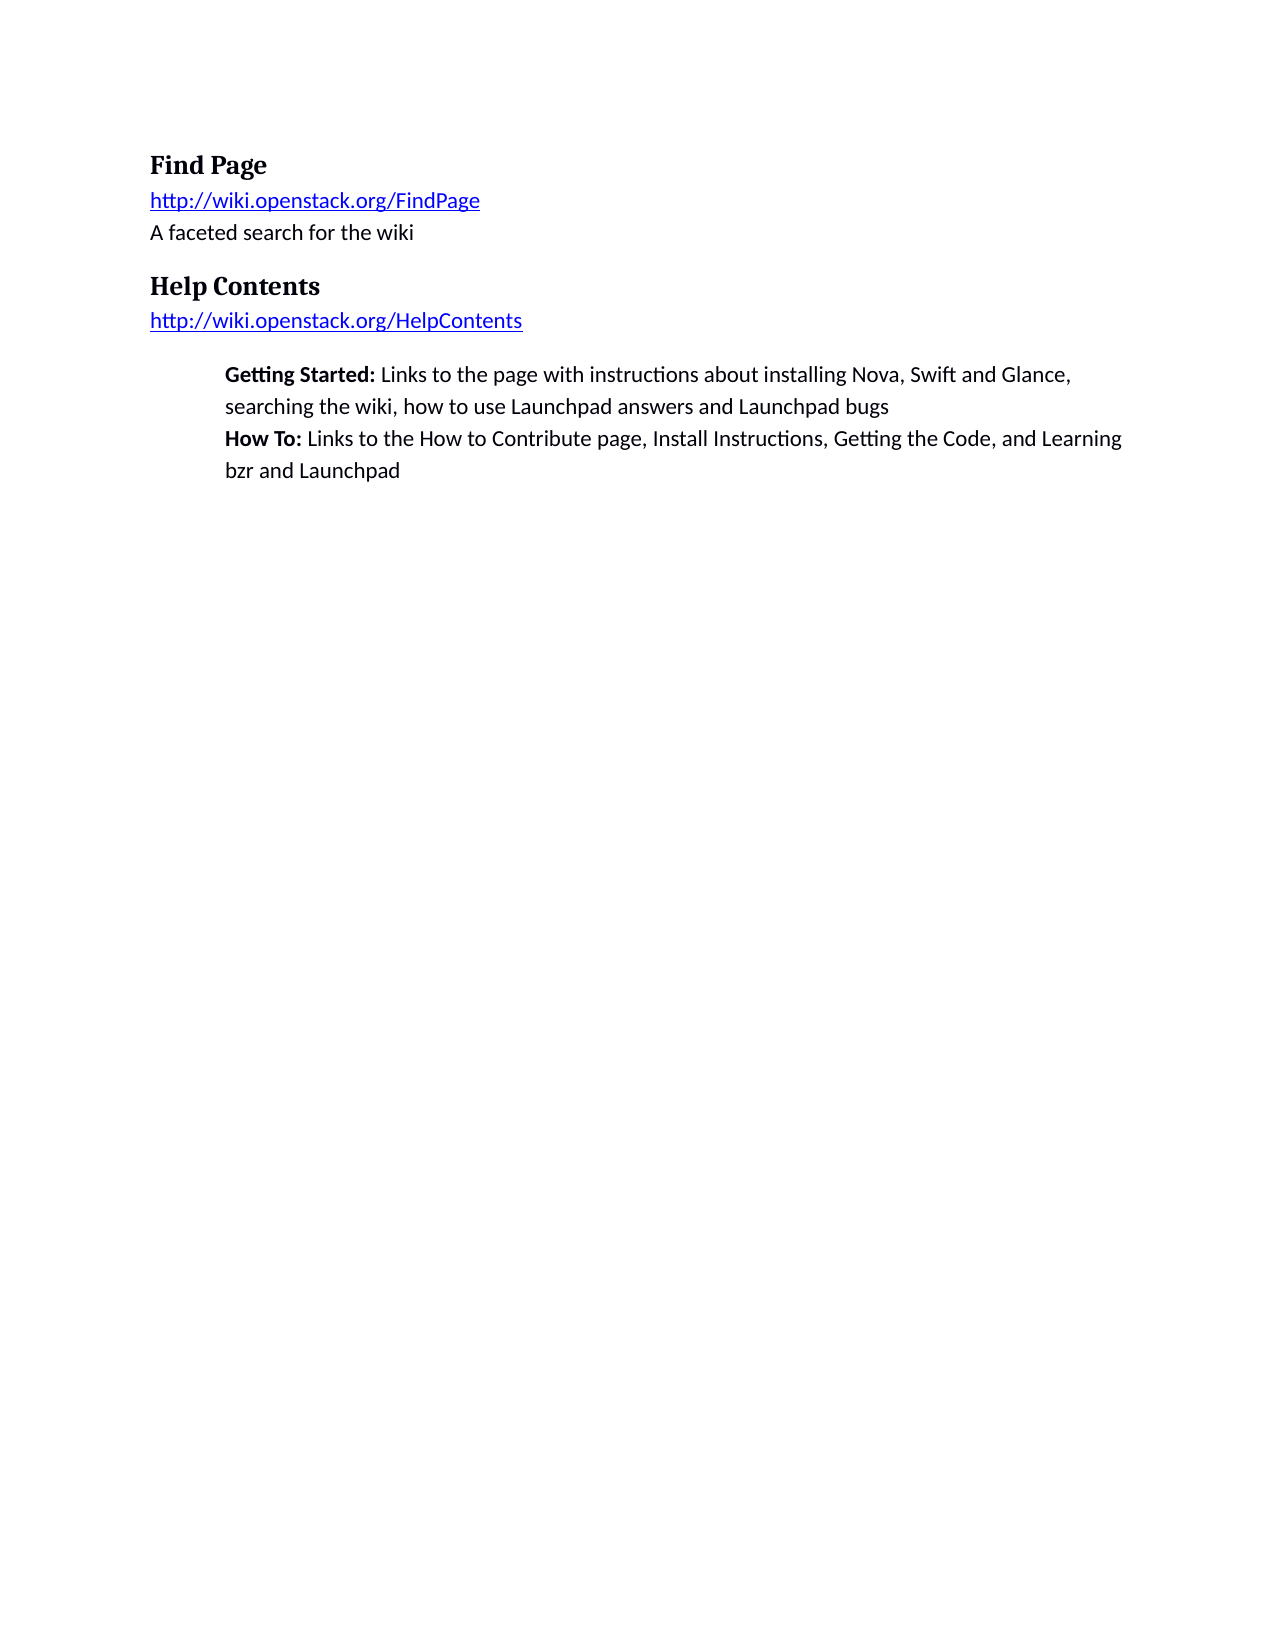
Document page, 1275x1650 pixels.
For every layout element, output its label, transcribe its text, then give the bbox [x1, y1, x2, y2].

text http://wiki.openstack.org/FindPage [150, 186, 1125, 214]
text How To: Links to the How to Contribute page, Install Instructions, Getting the Code, and Learning bzr and Launchpad [225, 424, 1125, 484]
subtitle Help Contents [150, 271, 1125, 302]
text A faceted search for the wiki [150, 218, 1125, 246]
text http://wiki.openstack.org/HelpContents [150, 307, 1125, 335]
subtitle Find Page [150, 150, 1125, 181]
text Getting Started: Links to the page with instructions about installing Nova, Swift and Glance, searching the wiki, how to use Launchpad answers and Launchpad bugs [225, 360, 1125, 420]
